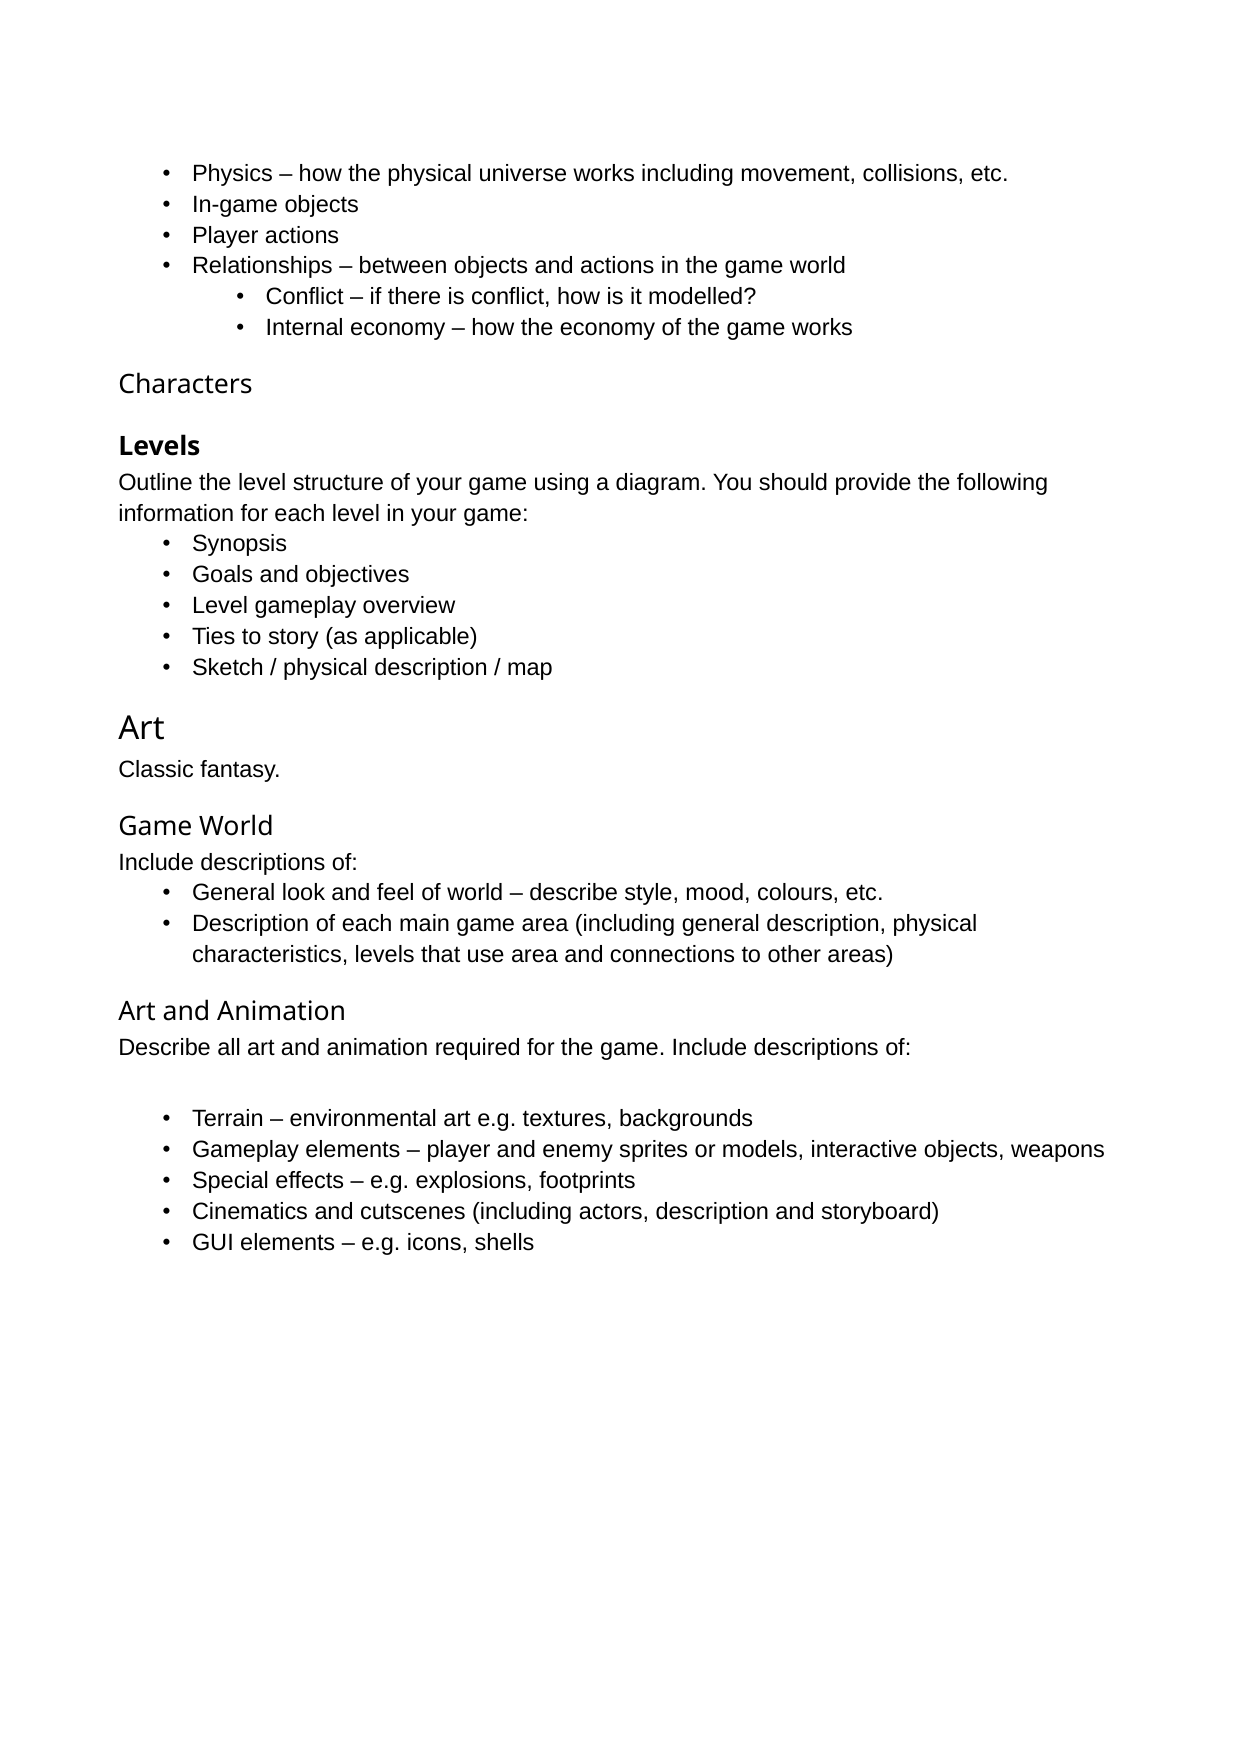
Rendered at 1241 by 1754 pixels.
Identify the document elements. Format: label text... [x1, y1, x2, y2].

list General look and feel of world – describe style, mood, colours, etc. [162, 879, 1122, 906]
list Conflict – if there is conflict, how is it modelled? [236, 283, 1122, 310]
list Internal economy – how the economy of the game works [236, 313, 1122, 341]
list In-game objects [162, 190, 1122, 217]
list Gameplay elements – player and enemy sprites or models, interactive objects, weapons [162, 1136, 1122, 1163]
list Level gameplay overview [162, 591, 1122, 618]
list Sketch / physical description / map [162, 653, 1122, 680]
list Ties to story (as applicable) [162, 622, 1122, 649]
list Description of each main game area (including general description, physical characteristics, levels that use area and connections to other areas) [162, 909, 1122, 967]
text Describe all art and animation required for the game. Include descriptions of: [118, 1033, 1122, 1060]
subtitle Characters [118, 365, 1122, 401]
subtitle Art [118, 704, 1122, 749]
list Terrain – environmental art e.g. textures, backgrounds [162, 1105, 1122, 1132]
list Goals and objectives [162, 560, 1122, 587]
list Player actions [162, 221, 1122, 248]
subtitle Art and Animation [118, 992, 1122, 1028]
text Classic fantasy. [118, 756, 1122, 782]
list Synopsis [162, 529, 1122, 557]
list Cinematics and cutscenes (including actors, description and storyboard) [162, 1197, 1122, 1224]
list Relationships – between objects and actions in the game world [162, 252, 1122, 279]
subtitle Levels [118, 427, 1122, 463]
list GUI elements – e.g. icons, shells [162, 1228, 1122, 1255]
list Special effects – e.g. explosions, footprints [162, 1167, 1122, 1194]
subtitle Game World [118, 807, 1122, 843]
text Include descriptions of: [118, 848, 1122, 875]
list Physics – how the physical universe works including movement, collisions, etc. [162, 159, 1122, 186]
text Outline the level structure of your game using a diagram. You should provide the following [118, 468, 1122, 495]
text information for each level in your game: [118, 499, 1122, 526]
